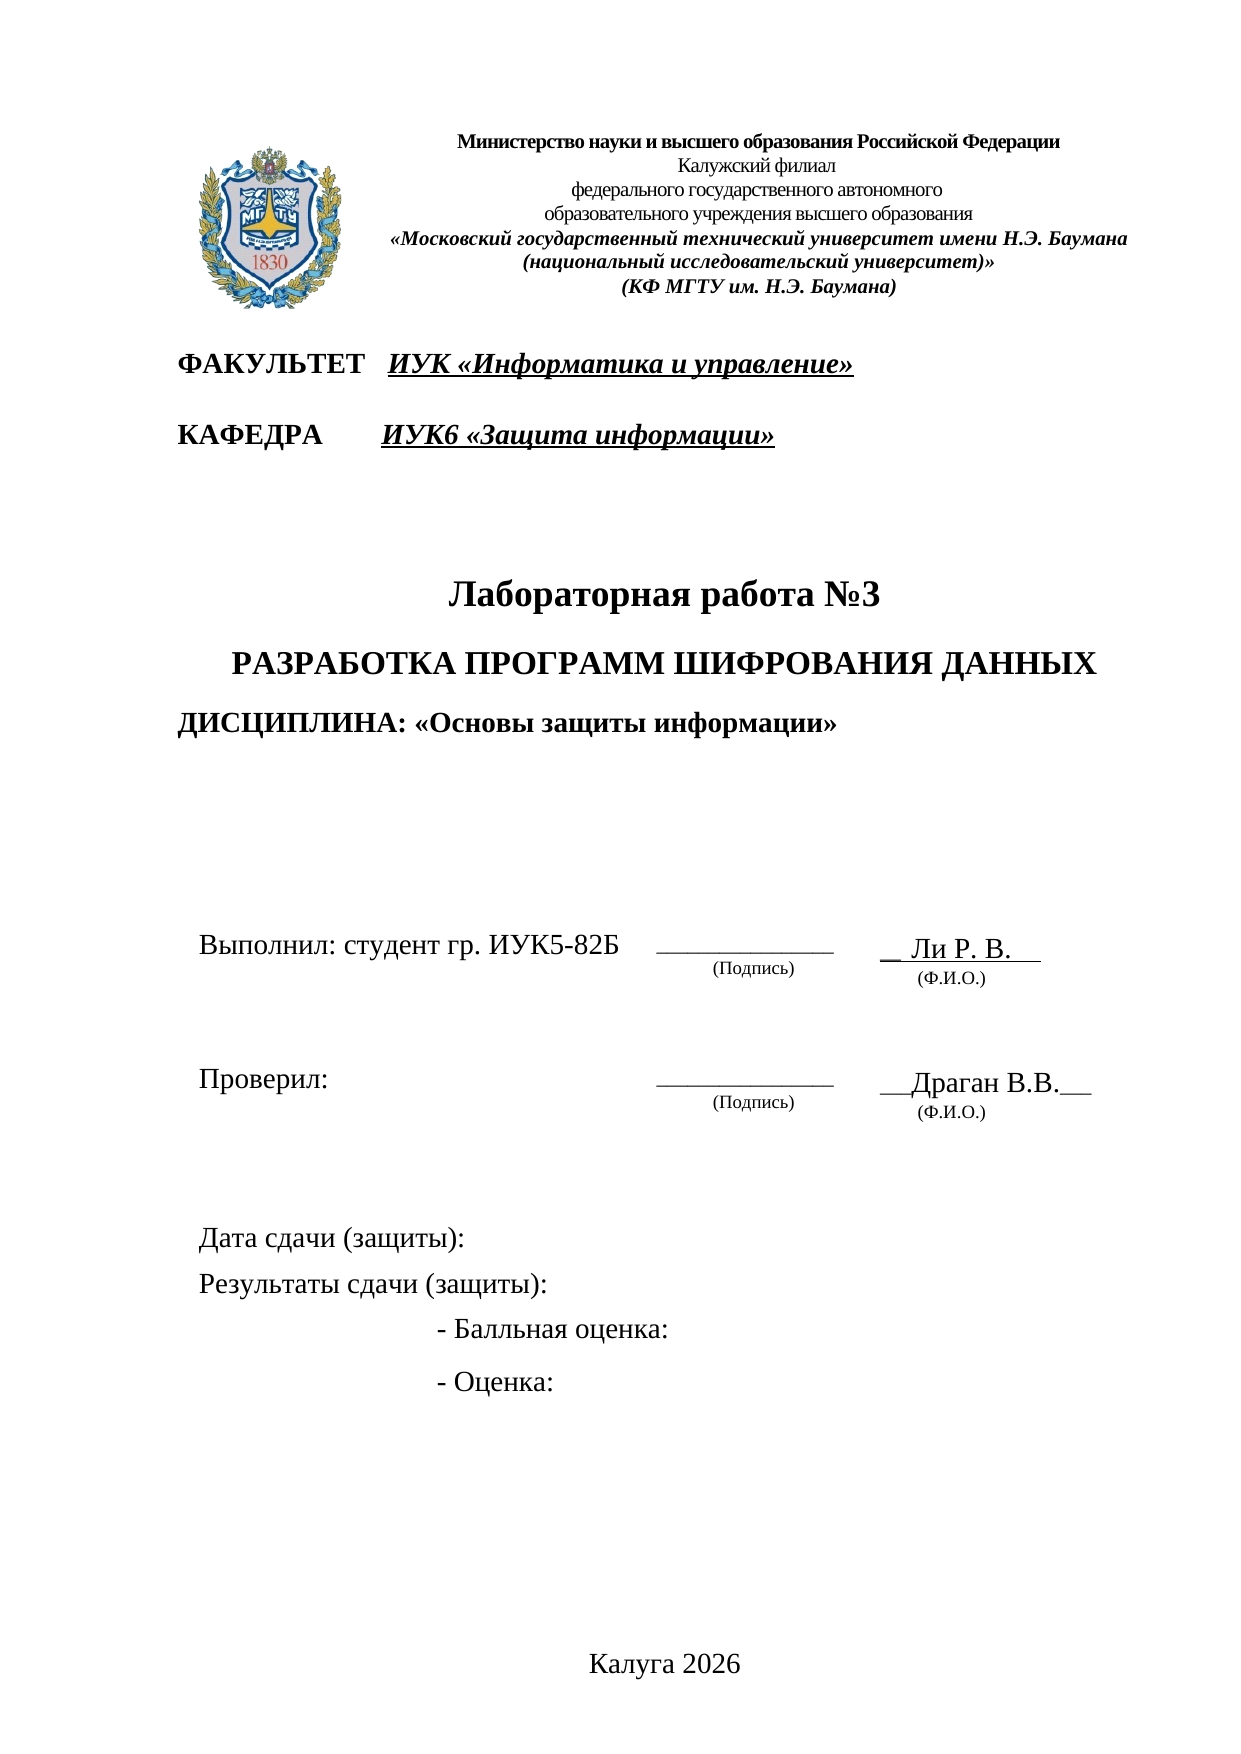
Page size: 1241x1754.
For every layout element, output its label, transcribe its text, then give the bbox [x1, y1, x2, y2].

table_cell ___Драган В.В.___ (Ф.И.О.) [879, 1040, 1163, 1174]
text ФАКУЛЬТЕТ ИУК «Информатика и управление» [177, 346, 1181, 380]
table_header Выполнил: студент гр. ИУК5-82Б [188, 907, 645, 1040]
table_header [188, 118, 353, 309]
table_header __ Ли Р. В. (Ф.И.О.) [879, 907, 1163, 1040]
table_cell - Балльная оценка: - Оценка: [425, 1311, 1163, 1416]
text РАЗРАБОТКА ПРОГРАММ ШИФРОВАНИЯ ДАННЫХ [177, 643, 1152, 681]
text КАФЕДРА ИУК6 «Защита информации» [177, 417, 1152, 451]
table_cell Проверил: [188, 1040, 645, 1174]
text ДИСЦИПЛИНА: «Основы защиты информации» [177, 705, 1152, 739]
table_cell _________________ (Подпись) [645, 1040, 879, 1174]
text Лабораторная работа №3 [177, 571, 1152, 614]
table_header Министерство науки и высшего образования Российской Федерации Калужский филиал федерального государственного автономного образовательного учреждения высшего образования «Московский государственный технический университет имени Н.Э. Баумана (национальный исследовательский университет)» (КФ МГТУ им. Н.Э. Баумана) [353, 118, 1165, 309]
table_cell [188, 1311, 425, 1416]
table_cell Дата сдачи (защиты): Результаты сдачи (защиты): [188, 1174, 1163, 1311]
table_header _________________ (Подпись) [645, 907, 879, 1040]
